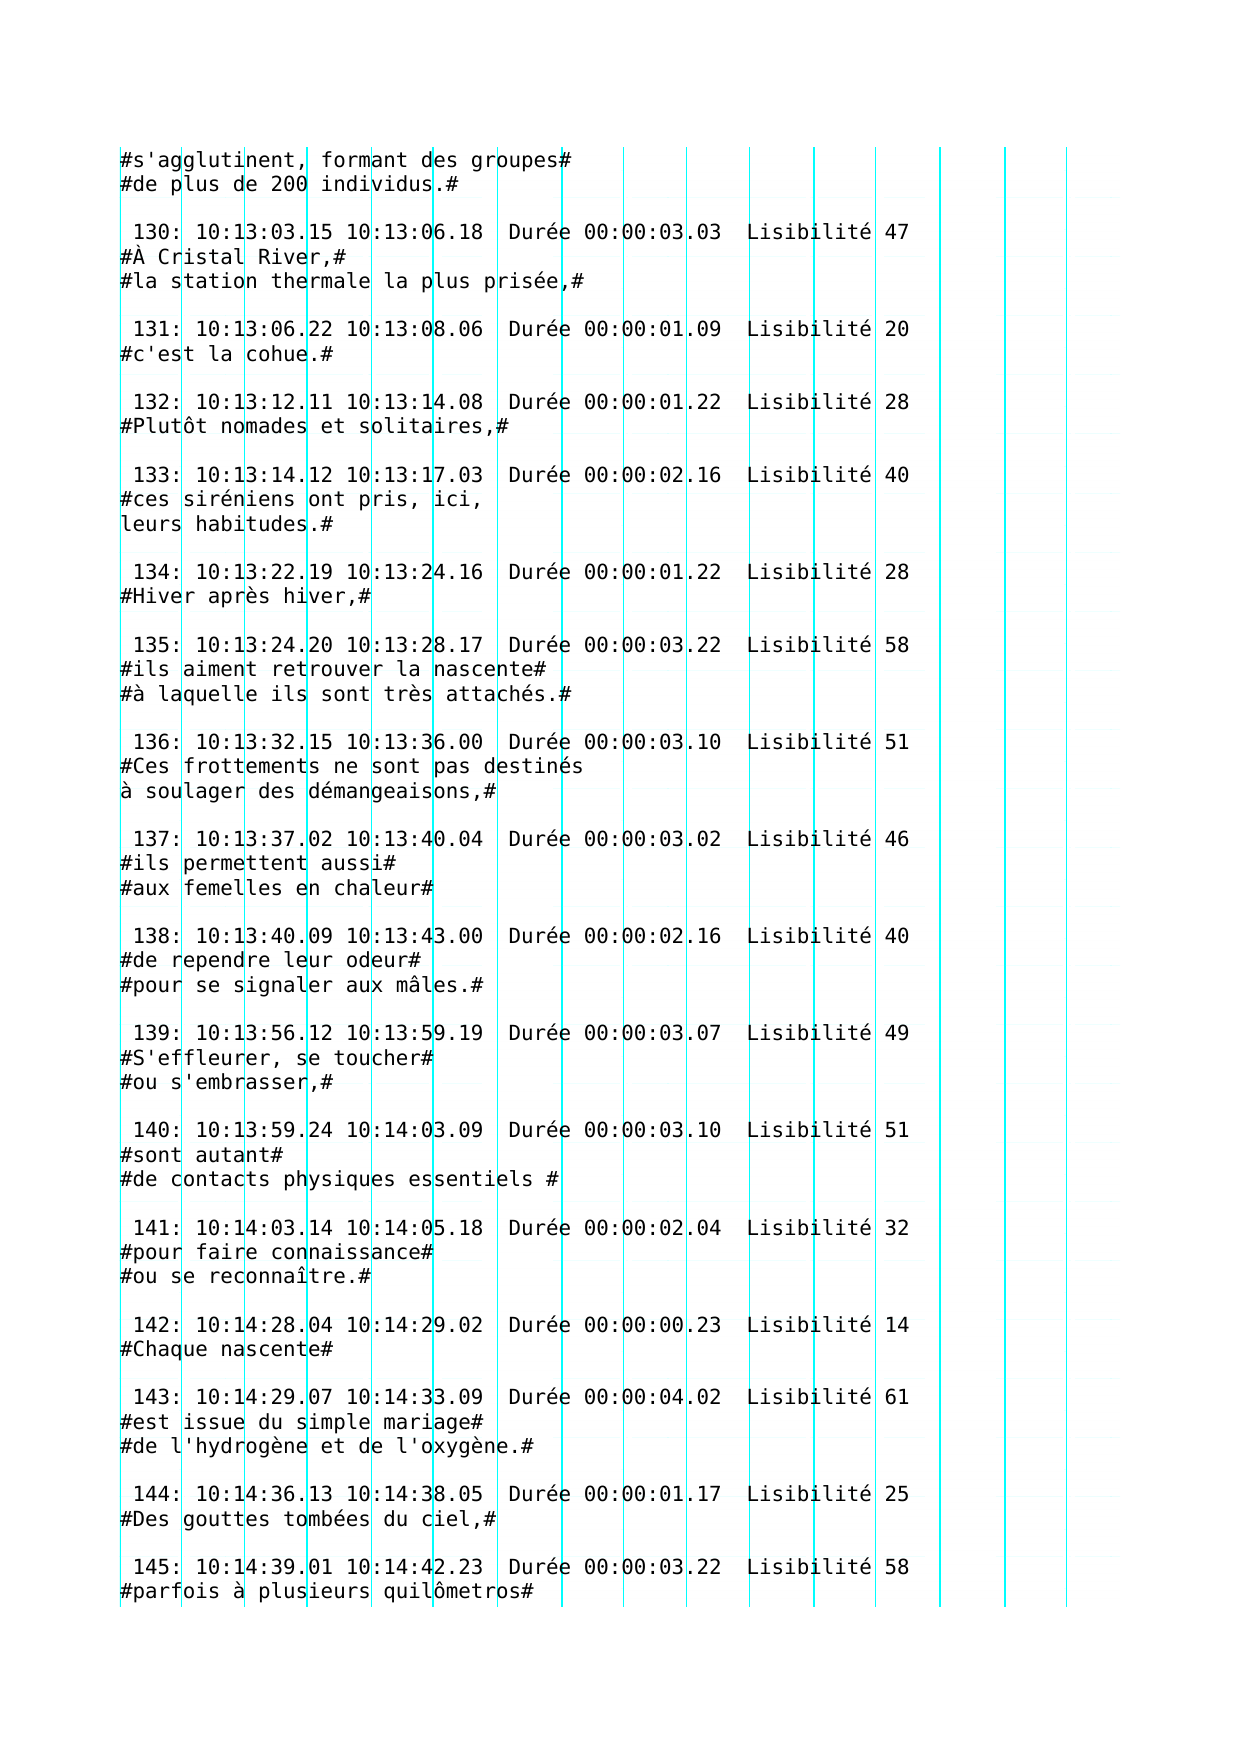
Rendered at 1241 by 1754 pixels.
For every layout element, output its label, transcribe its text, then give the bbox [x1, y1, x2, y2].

text 140: 10:13:59.24 10:14:03.09 Durée 00:00:03.10 Lisibilité 51 [120, 1118, 1120, 1143]
text 143: 10:14:29.07 10:14:33.09 Durée 00:00:04.02 Lisibilité 61 [120, 1385, 1120, 1410]
text 134: 10:13:22.19 10:13:24.16 Durée 00:00:01.22 Lisibilité 28 [120, 560, 1120, 584]
text 141: 10:14:03.14 10:14:05.18 Durée 00:00:02.04 Lisibilité 32 [120, 1216, 1120, 1240]
text #pour faire connaissance# [120, 1240, 1120, 1264]
text 144: 10:14:36.13 10:14:38.05 Durée 00:00:01.17 Lisibilité 25 [120, 1482, 1120, 1507]
text #Plutôt nomades et solitaires,# [120, 414, 1120, 439]
text 136: 10:13:32.15 10:13:36.00 Durée 00:00:03.10 Lisibilité 51 [120, 730, 1120, 754]
text leurs habitudes.# [120, 512, 1120, 536]
text #s'agglutinent, formant des groupes# [120, 148, 1120, 172]
text #sont autant# [120, 1143, 1120, 1167]
text 139: 10:13:56.12 10:13:59.19 Durée 00:00:03.07 Lisibilité 49 [120, 1021, 1120, 1046]
text 130: 10:13:03.15 10:13:06.18 Durée 00:00:03.03 Lisibilité 47 [120, 220, 1120, 245]
text #c'est la cohue.# [120, 342, 1120, 366]
text #de rependre leur odeur# [120, 948, 1120, 973]
text #pour se signaler aux mâles.# [120, 973, 1120, 997]
text #ces siréniens ont pris, ici, [120, 487, 1120, 512]
text #la station thermale la plus prisée,# [120, 269, 1120, 293]
text #de plus de 200 individus.# [120, 172, 1120, 196]
text #ou se reconnaître.# [120, 1264, 1120, 1288]
text #de l'hydrogène et de l'oxygène.# [120, 1434, 1120, 1458]
text #À Cristal River,# [120, 245, 1120, 269]
text #ils permettent aussi# [120, 851, 1120, 876]
text #Hiver après hiver,# [120, 584, 1120, 609]
text 142: 10:14:28.04 10:14:29.02 Durée 00:00:00.23 Lisibilité 14 [120, 1313, 1120, 1337]
text #Chaque nascente# [120, 1337, 1120, 1361]
text #ou s'embrasser,# [120, 1070, 1120, 1094]
text 131: 10:13:06.22 10:13:08.06 Durée 00:00:01.09 Lisibilité 20 [120, 317, 1120, 342]
text #aux femelles en chaleur# [120, 876, 1120, 900]
text #parfois à plusieurs quilômetros# [120, 1579, 1120, 1604]
text #à laquelle ils sont très attachés.# [120, 682, 1120, 706]
text 138: 10:13:40.09 10:13:43.00 Durée 00:00:02.16 Lisibilité 40 [120, 924, 1120, 948]
picture [119, 147, 1121, 1607]
text 137: 10:13:37.02 10:13:40.04 Durée 00:00:03.02 Lisibilité 46 [120, 827, 1120, 851]
text #Ces frottements ne sont pas destinés [120, 754, 1120, 779]
text 133: 10:13:14.12 10:13:17.03 Durée 00:00:02.16 Lisibilité 40 [120, 463, 1120, 487]
text 132: 10:13:12.11 10:13:14.08 Durée 00:00:01.22 Lisibilité 28 [120, 390, 1120, 414]
text à soulager des démangeaisons,# [120, 779, 1120, 803]
text #de contacts physiques essentiels # [120, 1167, 1120, 1191]
text #Des gouttes tombées du ciel,# [120, 1507, 1120, 1531]
text #est issue du simple mariage# [120, 1410, 1120, 1434]
text #S'effleurer, se toucher# [120, 1046, 1120, 1070]
text 145: 10:14:39.01 10:14:42.23 Durée 00:00:03.22 Lisibilité 58 [120, 1555, 1120, 1579]
text #ils aiment retrouver la nascente# [120, 657, 1120, 682]
text 135: 10:13:24.20 10:13:28.17 Durée 00:00:03.22 Lisibilité 58 [120, 633, 1120, 657]
